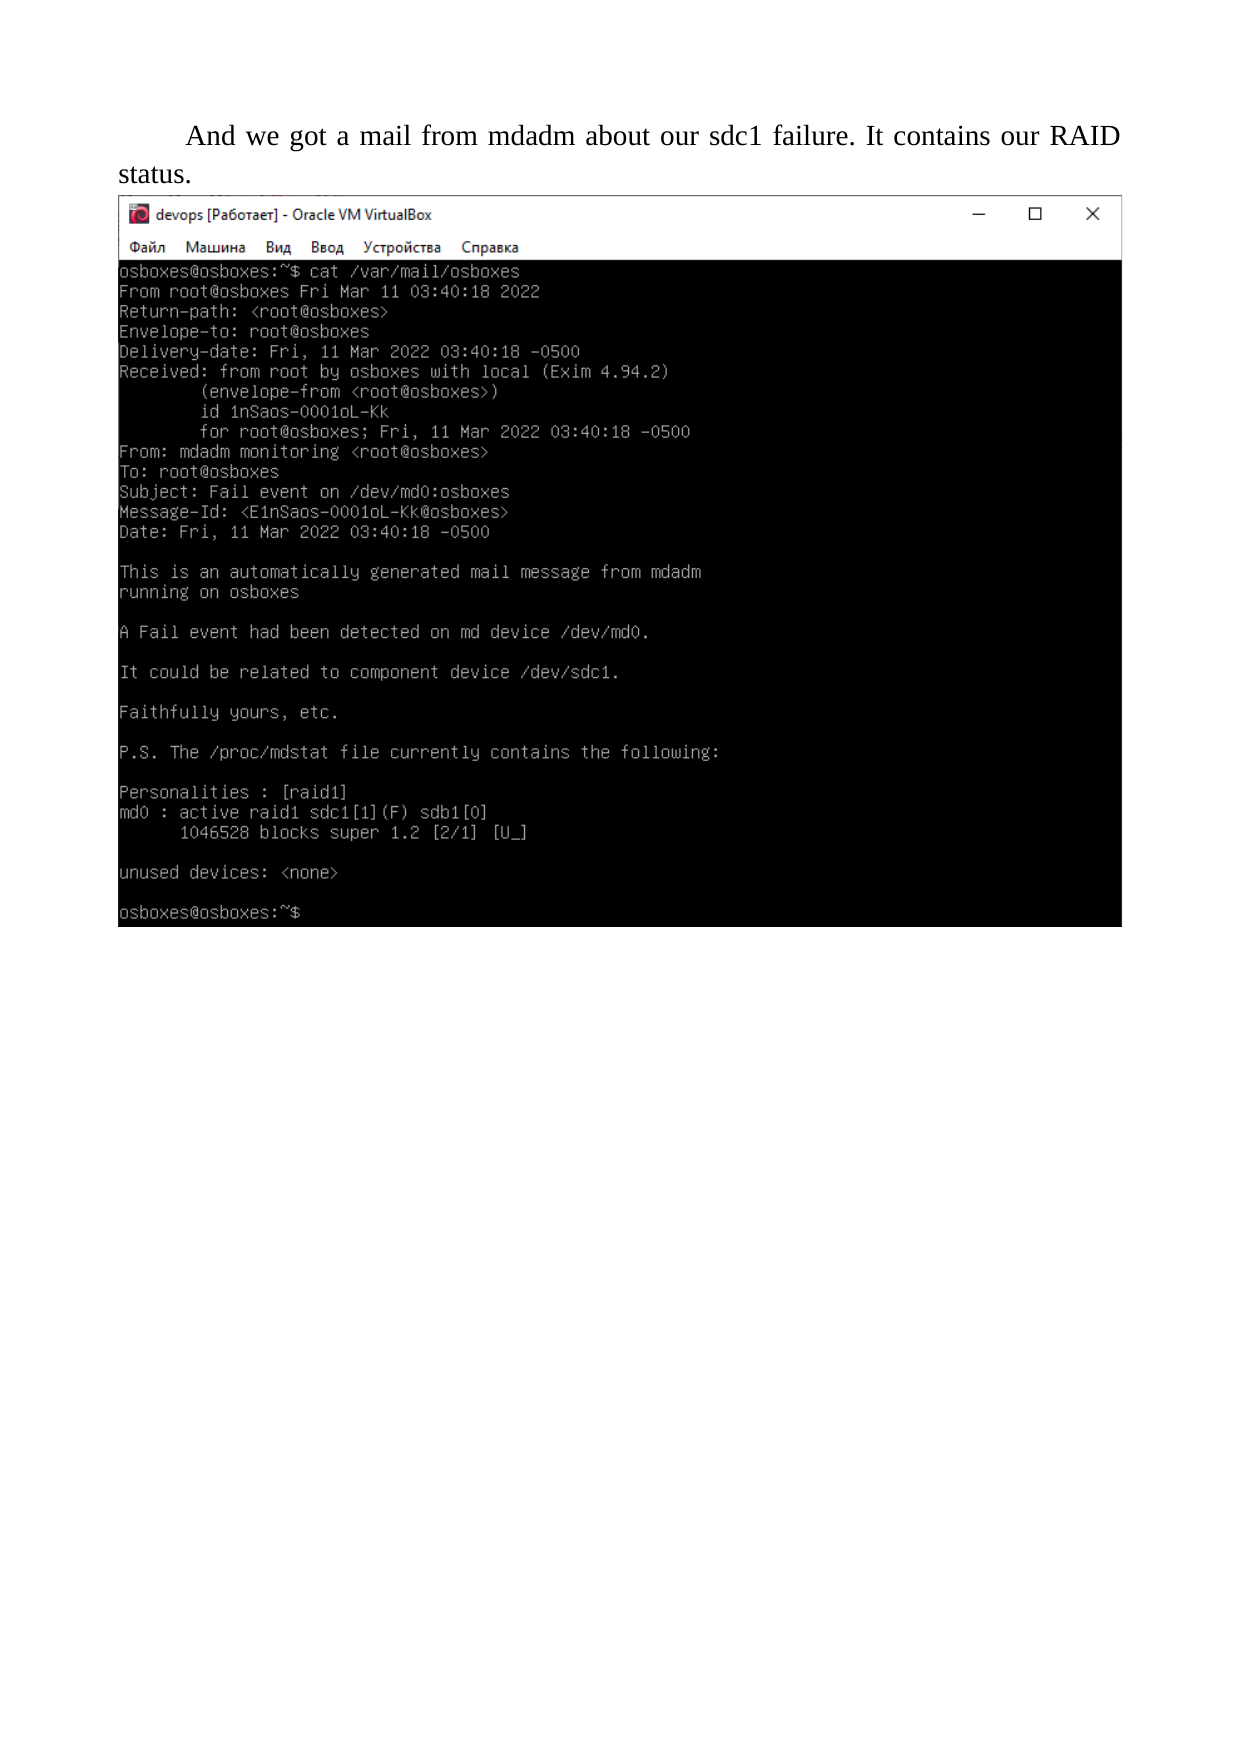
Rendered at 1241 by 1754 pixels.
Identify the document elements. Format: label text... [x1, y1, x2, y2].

picture [118, 195, 1123, 927]
text And we got a mail from mdadm about our sdc1 failure. It contains our RAID status. [118, 118, 1122, 190]
